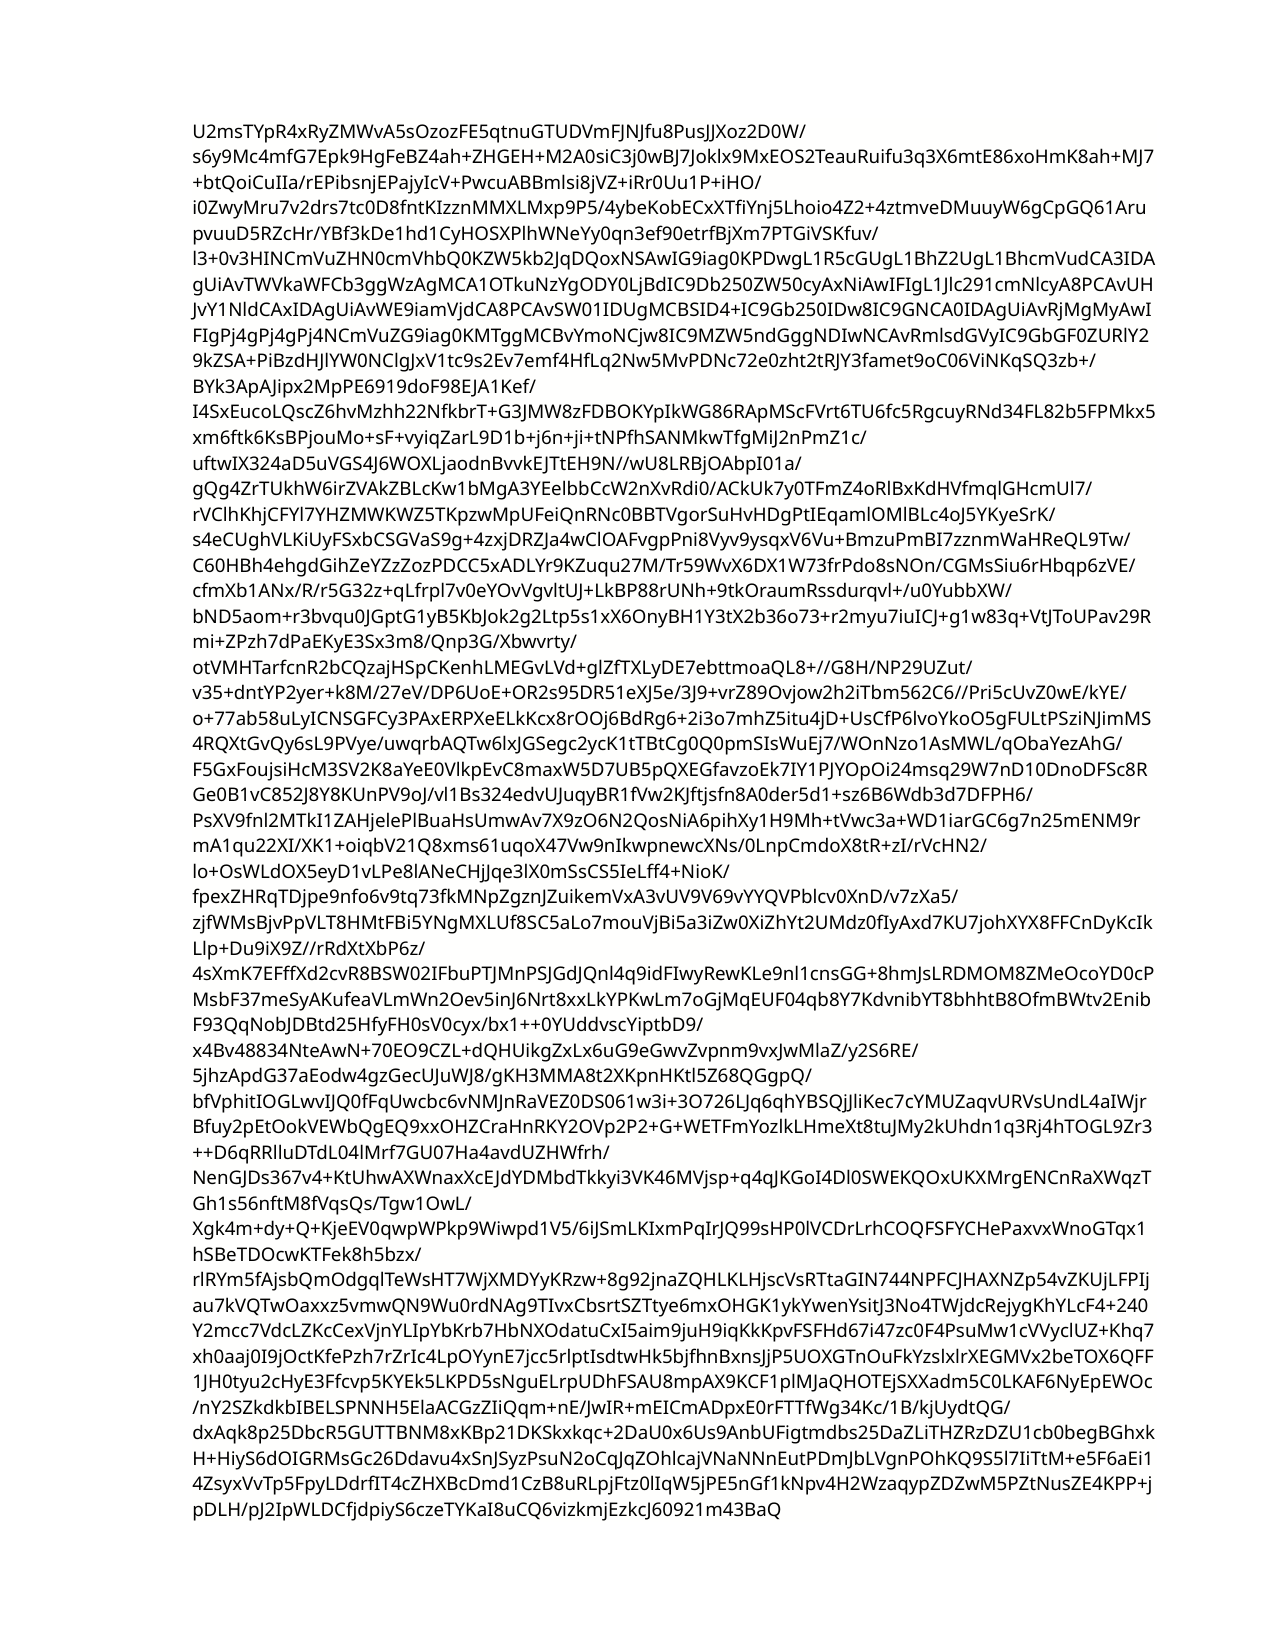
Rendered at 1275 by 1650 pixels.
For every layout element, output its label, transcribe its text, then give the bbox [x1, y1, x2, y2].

text U2msTYpR4xRyZMWvA5sOzozFE5qtnuGTUDVmFJNJfu8PusJJXoz2D0W/s6y9Mc4mfG7Epk9HgFeBZ4ah+ZHGEH+M2A0siC3j0wBJ7Joklx9MxEOS2TeauRuifu3q3X6mtE86xoHmK8ah+MJ7+btQoiCuIIa/rEPibsnjEPajyIcV+PwcuABBmlsi8jVZ+iRr0Uu1P+iHO/i0ZwyMru7v2drs7tc0D8fntKIzznMMXLMxp9P5/4ybeKobECxXTfiYnj5Lhoio4Z2+4ztmveDMuuyW6gCpGQ61ArupvuuD5RZcHr/YBf3kDe1hd1CyHOSXPlhWNeYy0qn3ef90etrfBjXm7PTGiVSKfuv/l3+0v3HINCmVuZHN0cmVhbQ0KZW5kb2JqDQoxNSAwIG9iag0KPDwgL1R5cGUgL1BhZ2UgL1BhcmVudCA3IDAgUiAvTWVkaWFCb3ggWzAgMCA1OTkuNzYgODY0LjBdIC9Db250ZW50cyAxNiAwIFIgL1Jlc291cmNlcyA8PCAvUHJvY1NldCAxIDAgUiAvWE9iamVjdCA8PCAvSW01IDUgMCBSID4+IC9Gb250IDw8IC9GNCA0IDAgUiAvRjMgMyAwIFIgPj4gPj4gPj4NCmVuZG9iag0KMTggMCBvYmoNCjw8IC9MZW5ndGggNDIwNCAvRmlsdGVyIC9GbGF0ZURlY29kZSA+PiBzdHJlYW0NClgJxV1tc9s2Ev7emf4HfLq2Nw5MvPDNc72e0zht2tRJY3famet9oC06ViNKqSQ3zb+/BYk3ApAJipx2MpPE6919doF98EJA1Kef/I4SxEucoLQscZ6hvMzhh22NfkbrT+G3JMW8zFDBOKYpIkWG86RApMScFVrt6TU6fc5RgcuyRNd34FL82b5FPMkx5xm6ftk6KsBPjouMo+sF+vyiqZarL9D1b+j6n+ji+tNPfhSANMkwTfgMiJ2nPmZ1c/uftwIX324aD5uVGS4J6WOXLjaodnBvvkEJTtEH9N//wU8LRBjOAbpI01a/gQg4ZrTUkhW6irZVAkZBLcKw1bMgA3YEelbbCcW2nXvRdi0/ACkUk7y0TFmZ4oRlBxKdHVfmqlGHcmUl7/rVClhKhjCFYl7YHZMWKWZ5TKpzwMpUFeiQnRNc0BBTVgorSuHvHDgPtIEqamlOMlBLc4oJ5YKyeSrK/s4eCUghVLKiUyFSxbCSGVaS9g+4zxjDRZJa4wClOAFvgpPni8Vyv9ysqxV6Vu+BmzuPmBI7zznmWaHReQL9Tw/C60HBh4ehgdGihZeYZzZozPDCC5xADLYr9KZuqu27M/Tr59WvX6DX1W73frPdo8sNOn/CGMsSiu6rHbqp6zVE/cfmXb1ANx/R/r5G32z+qLfrpl7v0eYOvVgvltUJ+LkBP88rUNh+9tkOraumRssdurqvl+/u0YubbXW/bND5aom+r3bvqu0JGptG1yB5KbJok2g2Ltp5s1xX6OnyBH1Y3tX2b36o73+r2myu7iuICJ+g1w83q+VtJToUPav29Rmi+ZPzh7dPaEKyE3Sx3m8/Qnp3G/Xbwvrty/otVMHTarfcnR2bCQzajHSpCKenhLMEGvLVd+glZfTXLyDE7ebttmoaQL8+//G8H/NP29UZut/v35+dntYP2yer+k8M/27eV/DP6UoE+OR2s95DR51eXJ5e/3J9+vrZ89Ovjow2h2iTbm562C6//Pri5cUvZ0wE/kYE/o+77ab58uLyICNSGFCy3PAxERPXeELkKcx8rOOj6BdRg6+2i3o7mhZ5itu4jD+UsCfP6lvoYkoO5gFULtPSziNJimMS4RQXtGvQy6sL9PVye/uwqrbAQTw6lxJGSegc2ycK1tTBtCg0Q0pmSIsWuEj7/WOnNzo1AsMWL/qObaYezAhG/F5GxFoujsiHcM3SV2K8aYeE0VlkpEvC8maxW5D7UB5pQXEGfavzoEk7IY1PJYOpOi24msq29W7nD10DnoDFSc8RGe0B1vC852J8Y8KUnPV9oJ/vl1Bs324edvUJuqyBR1fVw2KJftjsfn8A0der5d1+sz6B6Wdb3d7DFPH6/PsXV9fnl2MTkI1ZAHjelePlBuaHsUmwAv7X9zO6N2QosNiA6pihXy1H9Mh+tVwc3a+WD1iarGC6g7n25mENM9rmA1qu22XI/XK1+oiqbV21Q8xms61uqoX47Vw9nIkwpnewcXNs/0LnpCmdoX8tR+zI/rVcHN2/lo+OsWLdOX5eyD1vLPe8lANeCHjJqe3lX0mSsCS5IeLff4+NioK/fpexZHRqTDjpe9nfo6v9tq73fkMNpZgznJZuikemVxA3vUV9V69vYYQVPblcv0XnD/v7zXa5/zjfWMsBjvPpVLT8HMtFBi5YNgMXLUf8SC5aLo7mouVjBi5a3iZw0XiZhYt2UMdz0fIyAxd7KU7johXYX8FFCnDyKcIkLlp+Du9iX9Z//rRdXtXbP6z/4sXmK7EFffXd2cvR8BSW02IFbuPTJMnPSJGdJQnl4q9idFIwyRewKLe9nl1cnsGG+8hmJsLRDMOM8ZMeOcoYD0cPMsbF37meSyAKufeaVLmWn2Oev5inJ6Nrt8xxLkYPKwLm7oGjMqEUF04qb8Y7KdvnibYT8bhhtB8OfmBWtv2EnibF93QqNobJDBtd25HfyFH0sV0cyx/bx1++0YUddvscYiptbD9/x4Bv48834NteAwN+70EO9CZL+dQHUikgZxLx6uG9eGwvZvpnm9vxJwMlaZ/y2S6RE/5jhzApdG37aEodw4gzGecUJuWJ8/gKH3MMA8t2XKpnHKtl5Z68QGgpQ/bfVphitIOGLwvIJQ0fFqUwcbc6vNMJnRaVEZ0DS061w3i+3O726LJq6qhYBSQjJliKec7cYMUZaqvURVsUndL4aIWjrBfuy2pEtOokVEWbQgEQ9xxOHZCraHnRKY2OVp2P2+G+WETFmYozlkLHmeXt8tuJMy2kUhdn1q3Rj4hTOGL9Zr3++D6qRRlluDTdL04lMrf7GU07Ha4avdUZHWfrh/NenGJDs367v4+KtUhwAXWnaxXcEJdYDMbdTkkyi3VK46MVjsp+q4qJKGoI4Dl0SWEKQOxUKXMrgENCnRaXWqzTGh1s56nftM8fVqsQs/Tgw1OwL/Xgk4m+dy+Q+KjeEV0qwpWPkp9Wiwpd1V5/6iJSmLKIxmPqIrJQ99sHP0lVCDrLrhCOQFSFYCHePaxvxWnoGTqx1hSBeTDOcwKTFek8h5bzx/rlRYm5fAjsbQmOdgqlTeWsHT7WjXMDYyKRzw+8g92jnaZQHLKLHjscVsRTtaGIN744NPFCJHAXNZp54vZKUjLFPIjau7kVQTwOaxxz5vmwQN9Wu0rdNAg9TIvxCbsrtSZTtye6mxOHGK1ykYwenYsitJ3No4TWjdcRejygKhYLcF4+240Y2mcc7VdcLZKcCexVjnYLIpYbKrb7HbNXOdatuCxI5aim9juH9iqKkKpvFSFHd67i47zc0F4PsuMw1cVVyclUZ+Khq7xh0aaj0I9jOctKfePzh7rZrIc4LpOYynE7jcc5rlptIsdtwHk5bjfhnBxnsJjP5UOXGTnOuFkYzslxlrXEGMVx2beTOX6QFF1JH0tyu2cHyE3Ffcvp5KYEk5LKPD5sNguELrpUDhFSAU8mpAX9KCF1plMJaQHOTEjSXXadm5C0LKAF6NyEpEWOc/nY2SZkdkbIBELSPNNH5ElaACGzZIiQqm+nE/JwIR+mEICmADpxE0rFTTfWg34Kc/1B/kjUydtQG/dxAqk8p25DbcR5GUTTBNM8xKBp21DKSkxkqc+2DaU0x6Us9AnbUFigtmdbs25DaZLiTHZRzDZU1cb0begBGhxkH+HiyS6dOIGRMsGc26Ddavu4xSnJSyzPsuN2oCqJqZOhlcajVNaNNnEutPDmJbLVgnPOhKQ9S5l7IiTtM+e5F6aEi14ZsyxVvTp5FpyLDdrfIT4cZHXBcDmd1CzB8uRLpjFtz0lIqW5jPE5nGf1kNpv4H2WzaqypZDZwM5PZtNusZE4KPP+jpDLH/pJ2IpWLDCfjdpiyS6czeTYKaI8uCQ6vizkmjEzkcJ60921m43BaQ [192, 118, 1157, 1522]
